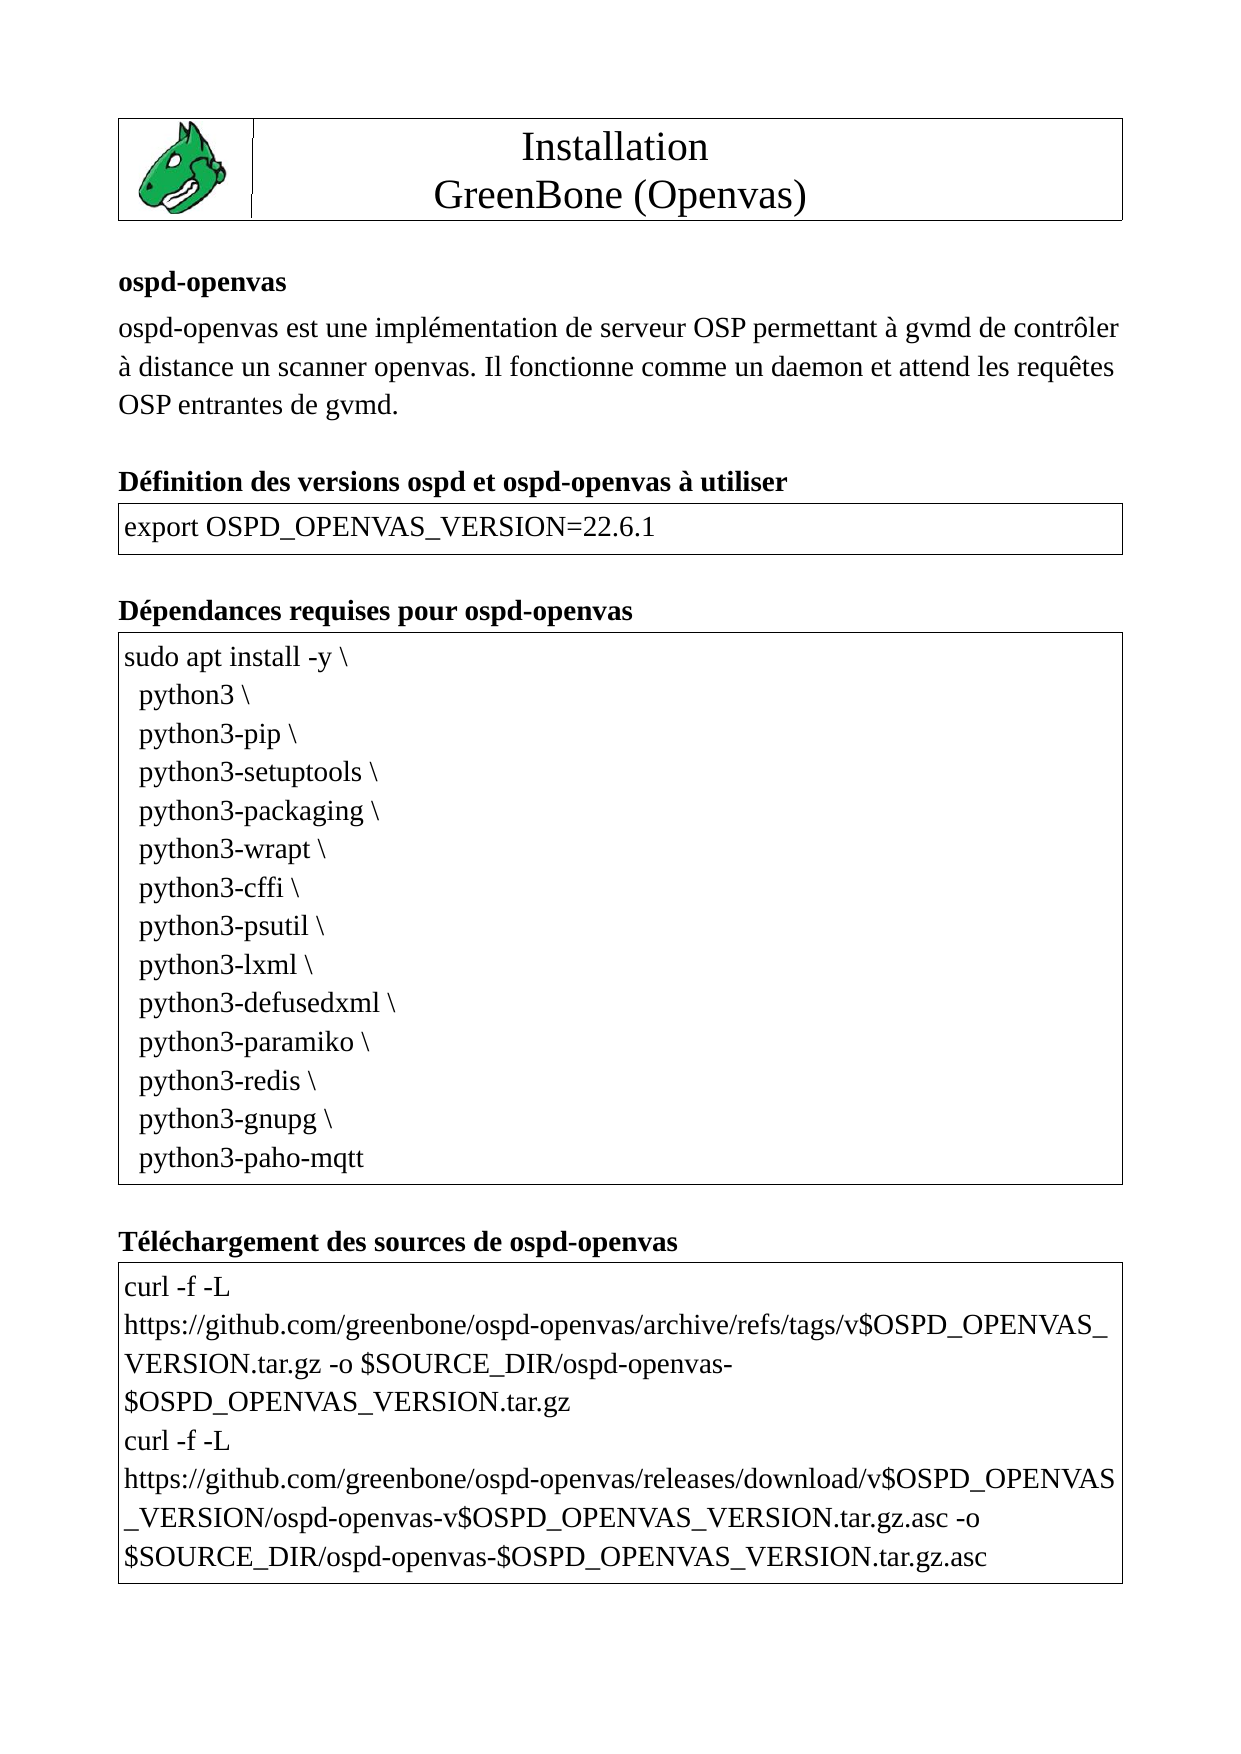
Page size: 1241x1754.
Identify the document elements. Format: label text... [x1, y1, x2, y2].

picture [138, 121, 237, 214]
text ospd-openvas est une implémentation de serveur OSP permettant à gvmd de contrôler à distance un scanner openvas. Il fonctionne comme un daemon et attend les requêtes OSP entrantes de gvmd. [118, 310, 1122, 421]
subtitle ospd-openvas [118, 264, 1122, 298]
table_header export OSPD_OPENVAS_VERSION=22.6.1 [119, 504, 1122, 554]
table_header curl -f -L https://github.com/greenbone/ospd-openvas/archive/refs/tags/v$OSPD_OPENVAS_VERSION.tar.gz -o $SOURCE_DIR/ospd-openvas-$OSPD_OPENVAS_VERSION.tar.gz curl -f -L https://github.com/greenbone/ospd-openvas/releases/download/v$OSPD_OPENVAS_VERSION/ospd-openvas-v$OSPD_OPENVAS_VERSION.tar.gz.asc -o $SOURCE_DIR/ospd-openvas-$OSPD_OPENVAS_VERSION.tar.gz.asc [119, 1263, 1122, 1583]
text Téléchargement des sources de ospd-openvas [118, 1224, 1122, 1257]
table_header sudo apt install -y \ python3 \ python3-pip \ python3-setuptools \ python3-packaging \ python3-wrapt \ python3-cffi \ python3-psutil \ python3-lxml \ python3-defusedxml \ python3-paramiko \ python3-redis \ python3-gnupg \ python3-paho-mqtt [119, 633, 1122, 1184]
text Définition des versions ospd et ospd-openvas à utiliser [118, 464, 1122, 498]
text Dépendances requises pour ospd-openvas [118, 593, 1122, 627]
